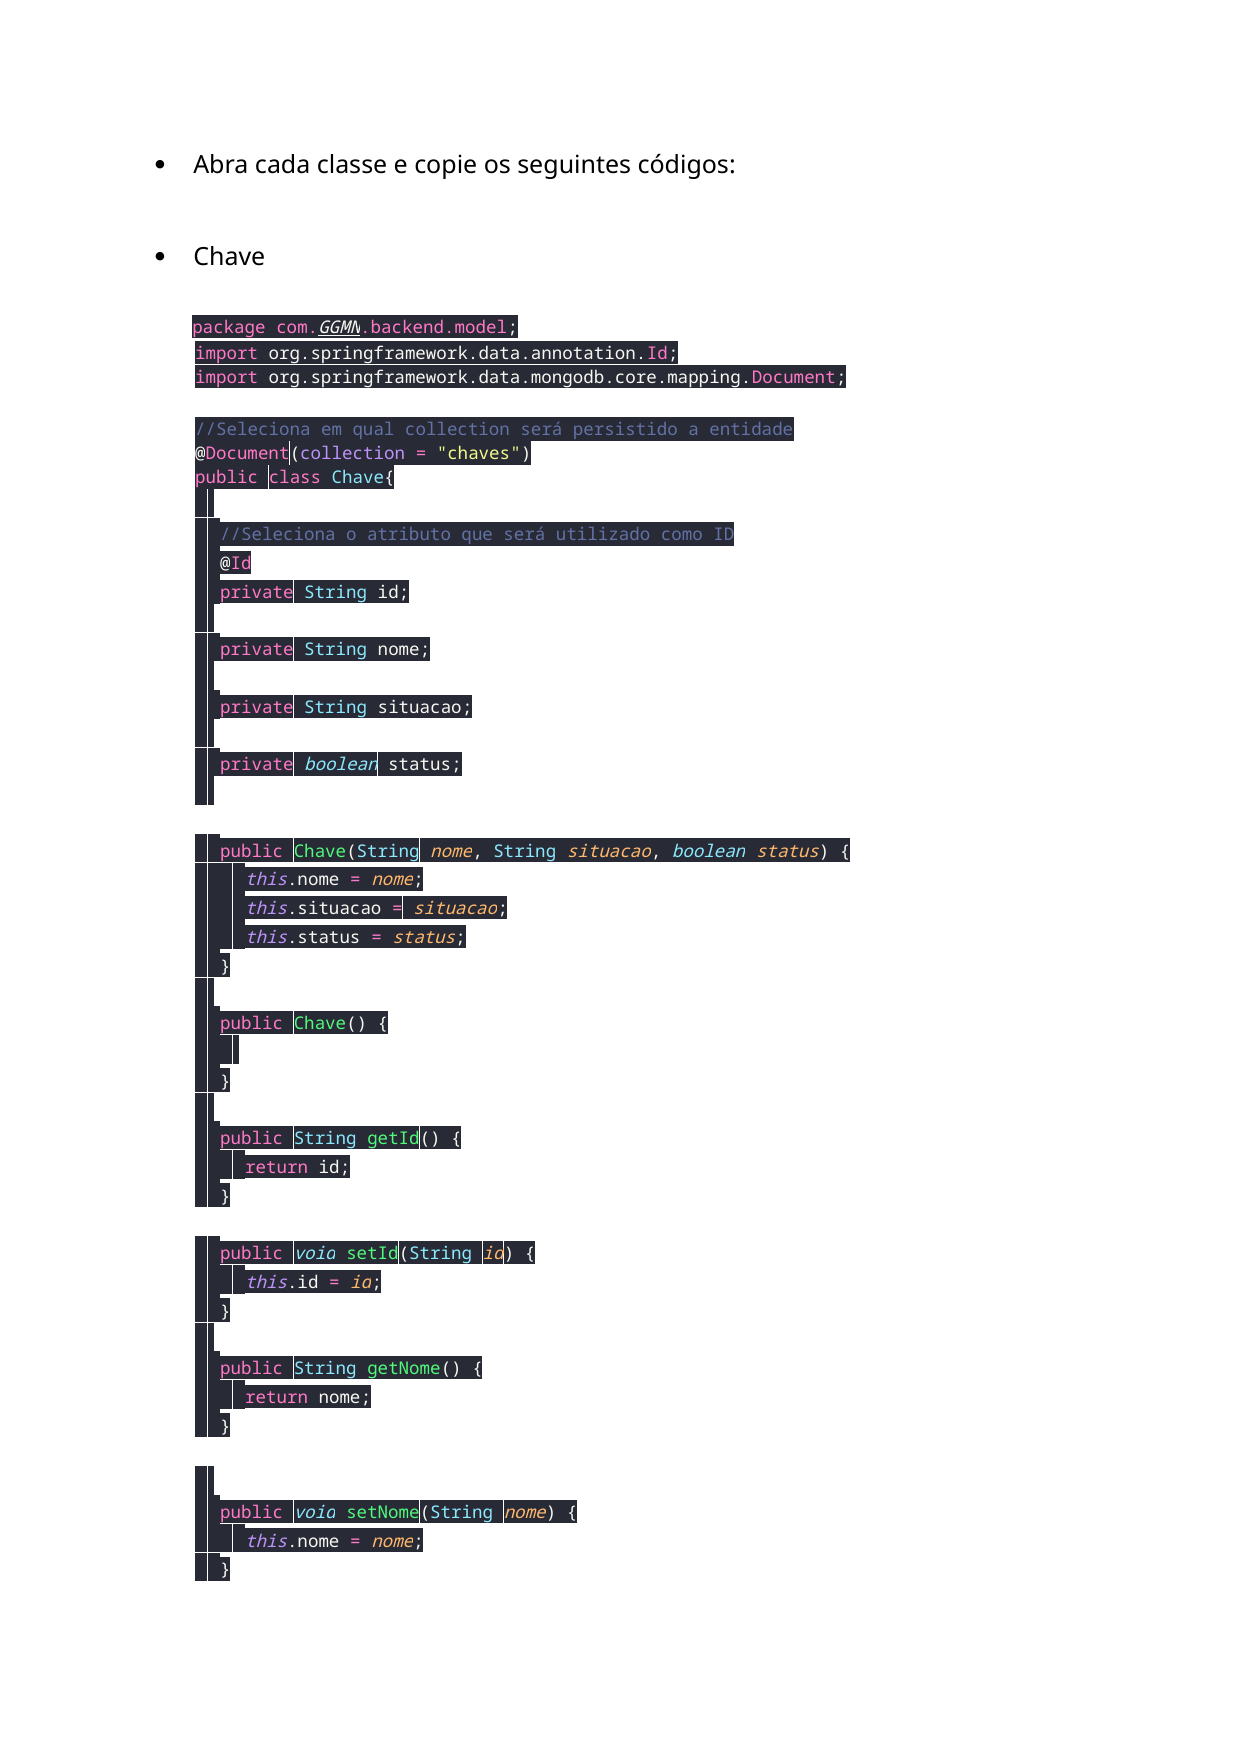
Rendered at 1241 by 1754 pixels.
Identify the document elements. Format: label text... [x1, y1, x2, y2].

text public void setNome(String nome) { [195, 1495, 1122, 1524]
text } [195, 1294, 1122, 1322]
text this.situacao = situacao; [195, 891, 1122, 920]
text @Id [195, 546, 1122, 575]
text //Seleciona o atributo que será utilizado como ID [195, 517, 1122, 546]
text private String situacao; [195, 690, 1122, 719]
text private boolean status; [195, 747, 1122, 776]
text import org.springframework.data.annotation.Id; [195, 341, 1122, 364]
text public Chave(String nome, String situacao, boolean status) { [195, 834, 1122, 862]
text public String getNome() { [195, 1351, 1122, 1380]
text } [195, 949, 1122, 977]
text private String nome; [195, 632, 1122, 661]
list Abra cada classe e copie os seguintes códigos: [156, 147, 1122, 181]
text package com.GGMN.backend.model; [118, 307, 1122, 341]
text public Chave() { [195, 1006, 1122, 1035]
text public String getId() { [195, 1121, 1122, 1150]
text return nome; [195, 1380, 1122, 1409]
text return id; [195, 1150, 1122, 1179]
text } [195, 1064, 1122, 1092]
text @Document(collection = "chaves") [195, 441, 1122, 465]
text this.id = id; [195, 1265, 1122, 1294]
list Chave [156, 238, 1122, 272]
text public class Chave{ [195, 465, 1122, 489]
text this.nome = nome; [195, 862, 1122, 891]
text private String id; [195, 575, 1122, 604]
text import org.springframework.data.mongodb.core.mapping.Document; [195, 364, 1122, 388]
text public void setId(String id) { [195, 1236, 1122, 1265]
text } [195, 1409, 1122, 1437]
text } [195, 1179, 1122, 1207]
text //Seleciona em qual collection será persistido a entidade [195, 417, 1122, 441]
text } [195, 1552, 1122, 1581]
text this.status = status; [195, 920, 1122, 949]
text this.nome = nome; [195, 1524, 1122, 1552]
